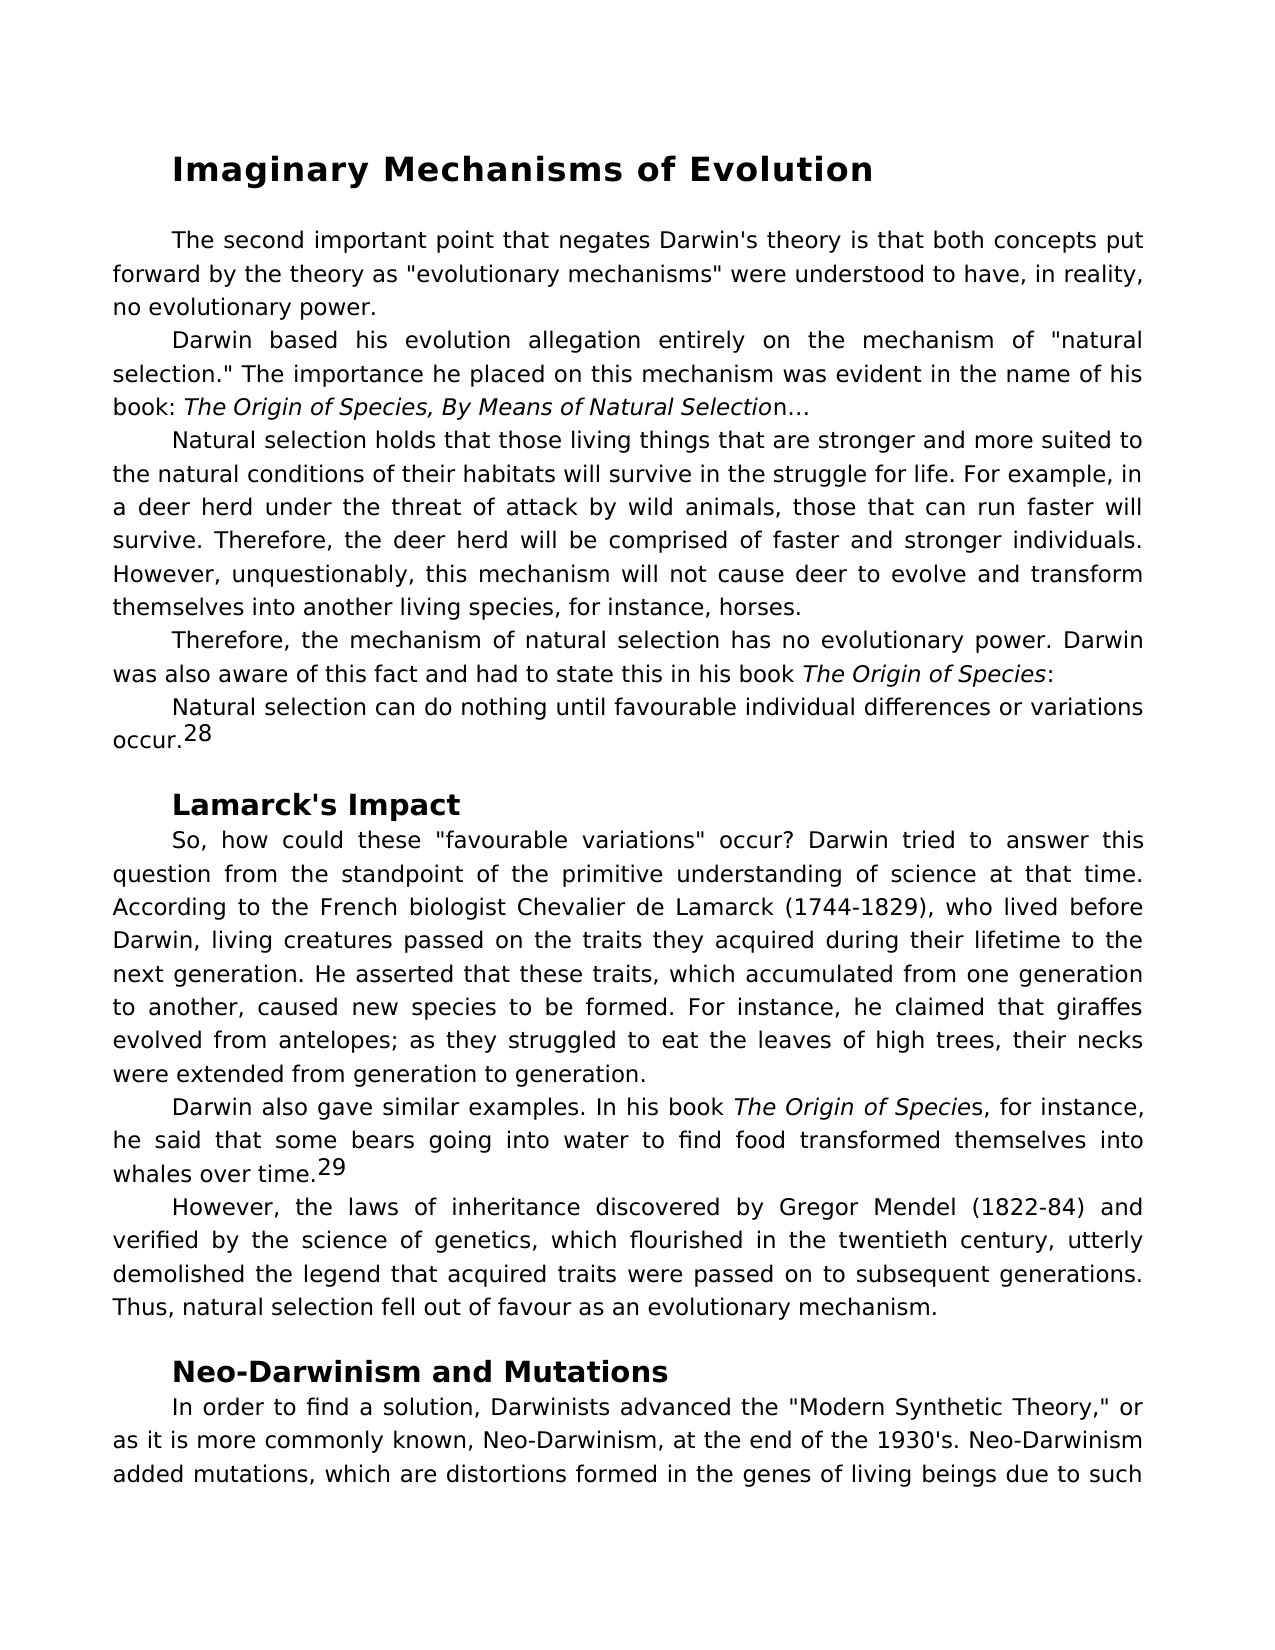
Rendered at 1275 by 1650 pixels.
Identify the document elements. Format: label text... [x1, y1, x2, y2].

text However, the laws of inheritance discovered by Gregor Mendel (1822-84) and verified by the science of genetics, which flourished in the twentieth century, utterly demolished the legend that acquired traits were passed on to subsequent generations. Thus, natural selection fell out of favour as an evolutionary mechanism. [112, 1189, 1145, 1322]
text So, how could these "favourable variations" occur? Darwin tried to answer this question from the standpoint of the primitive understanding of science at that time. According to the French biologist Chevalier de Lamarck (1744-1829), who lived before Darwin, living creatures passed on the traits they acquired during their lifetime to the next generation. He asserted that these traits, which accumulated from one generation to another, caused new species to be formed. For instance, he claimed that giraffes evolved from antelopes; as they struggled to eat the leaves of high trees, their necks were extended from generation to generation. [112, 822, 1145, 1089]
text Neo-Darwinism and Mutations [112, 1356, 1145, 1389]
text Natural selection holds that those living things that are stronger and more suited to the natural conditions of their habitats will survive in the struggle for life. For example, in a deer herd under the threat of attack by wild animals, those that can run faster will survive. Therefore, the deer herd will be comprised of faster and stronger individuals. However, unquestionably, this mechanism will not cause deer to evolve and transform themselves into another living species, for instance, horses. [112, 422, 1145, 622]
text Lamarck's Impact [112, 789, 1145, 822]
text Darwin based his evolution allegation entirely on the mechanism of "natural selection." The importance he placed on this mechanism was evident in the name of his book: The Origin of Species, By Means of Natural Selection… [112, 322, 1145, 422]
text Therefore, the mechanism of natural selection has no evolutionary power. Darwin was also aware of this fact and had to state this in his book The Origin of Species: [112, 622, 1145, 689]
text Natural selection can do nothing until favourable individual differences or variations occur.28 [112, 689, 1145, 756]
text Darwin also gave similar examples. In his book The Origin of Species, for instance, he said that some bears going into water to find food transformed themselves into whales over time.29 [112, 1089, 1145, 1189]
text Imaginary Mechanisms of Evolution [112, 150, 1145, 189]
text The second important point that negates Darwin's theory is that both concepts put forward by the theory as "evolutionary mechanisms" were understood to have, in reality, no evolutionary power. [112, 222, 1145, 322]
text In order to find a solution, Darwinists advanced the "Modern Synthetic Theory," or as it is more commonly known, Neo-Darwinism, at the end of the 1930's. Neo-Darwinism added mutations, which are distortions formed in the genes of living beings due to such [112, 1389, 1145, 1489]
